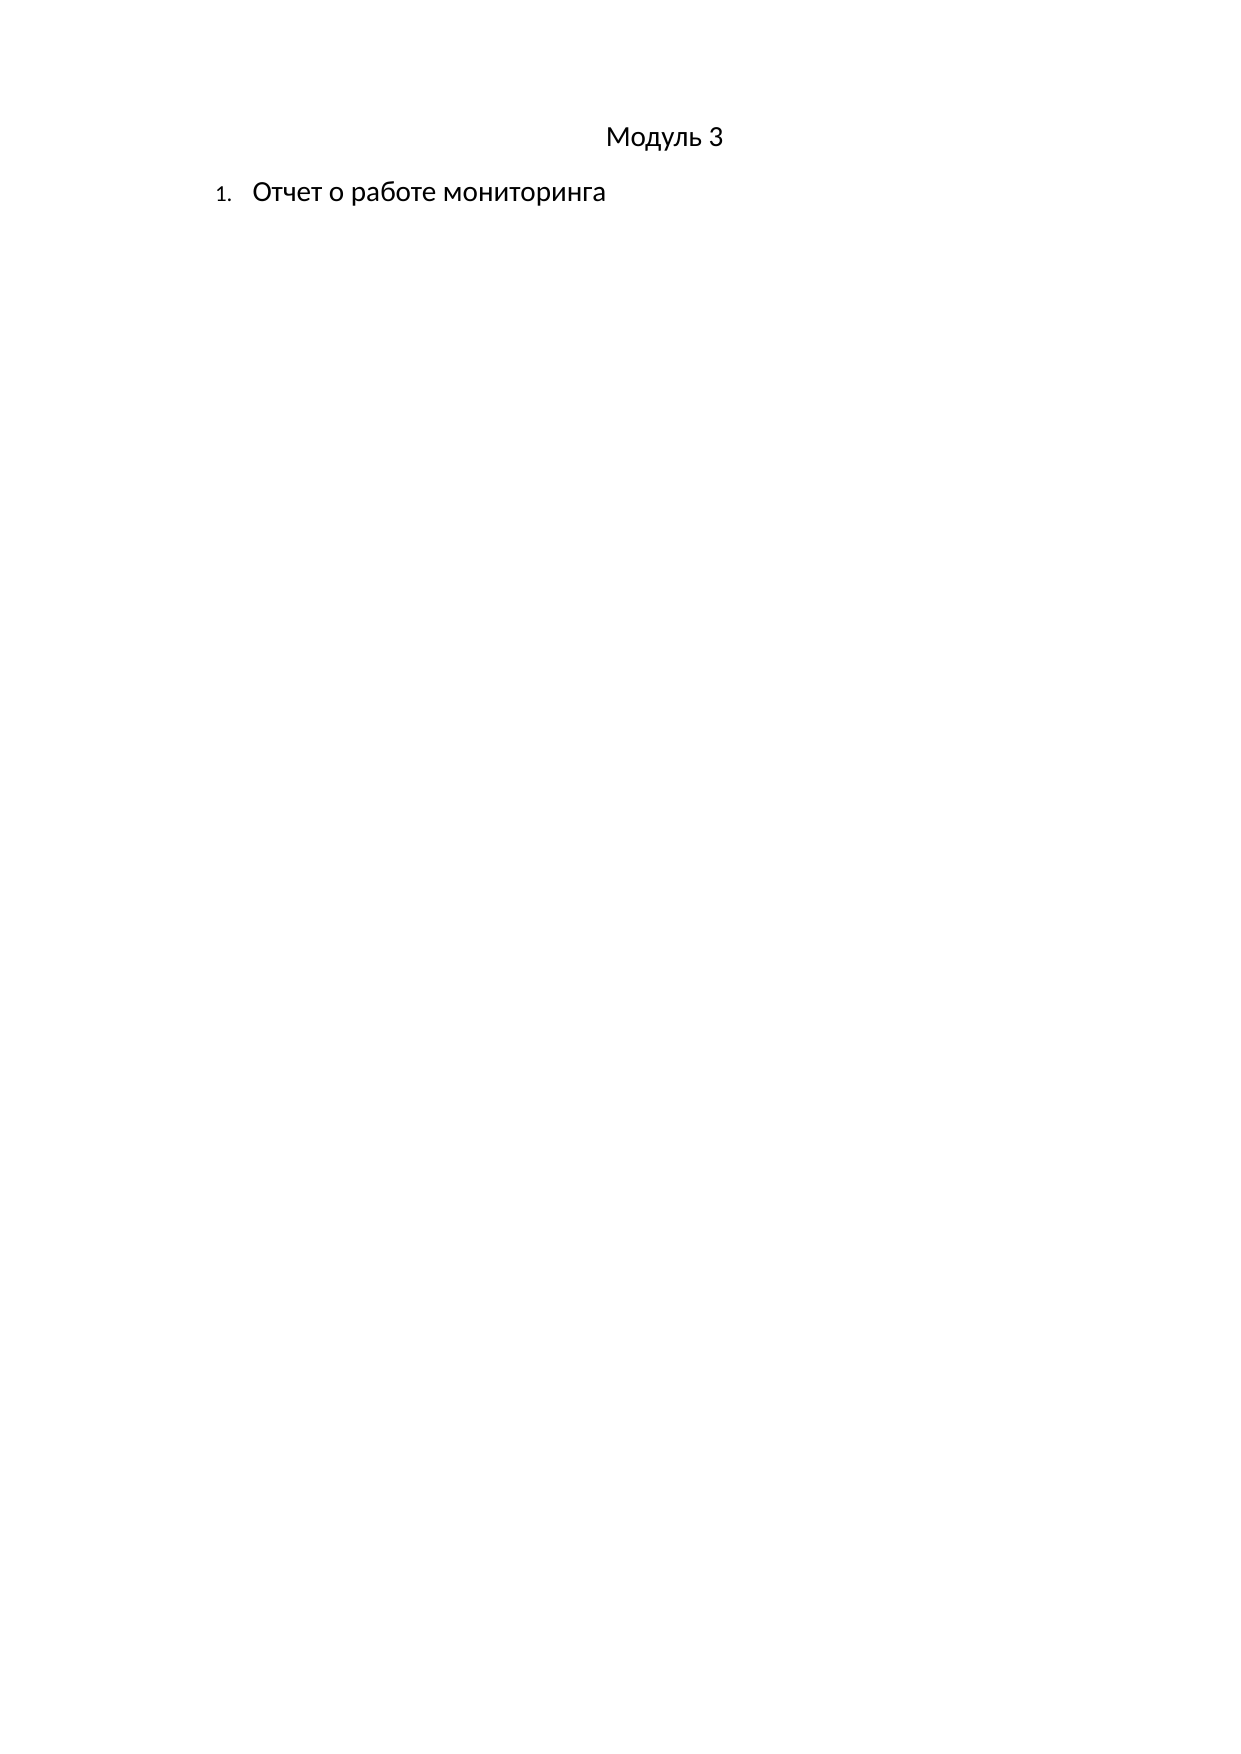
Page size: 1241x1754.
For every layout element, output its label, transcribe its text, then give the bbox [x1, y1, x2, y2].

list Отчет о работе мониторинга [215, 173, 1152, 208]
text Модуль 3 [177, 118, 1152, 154]
